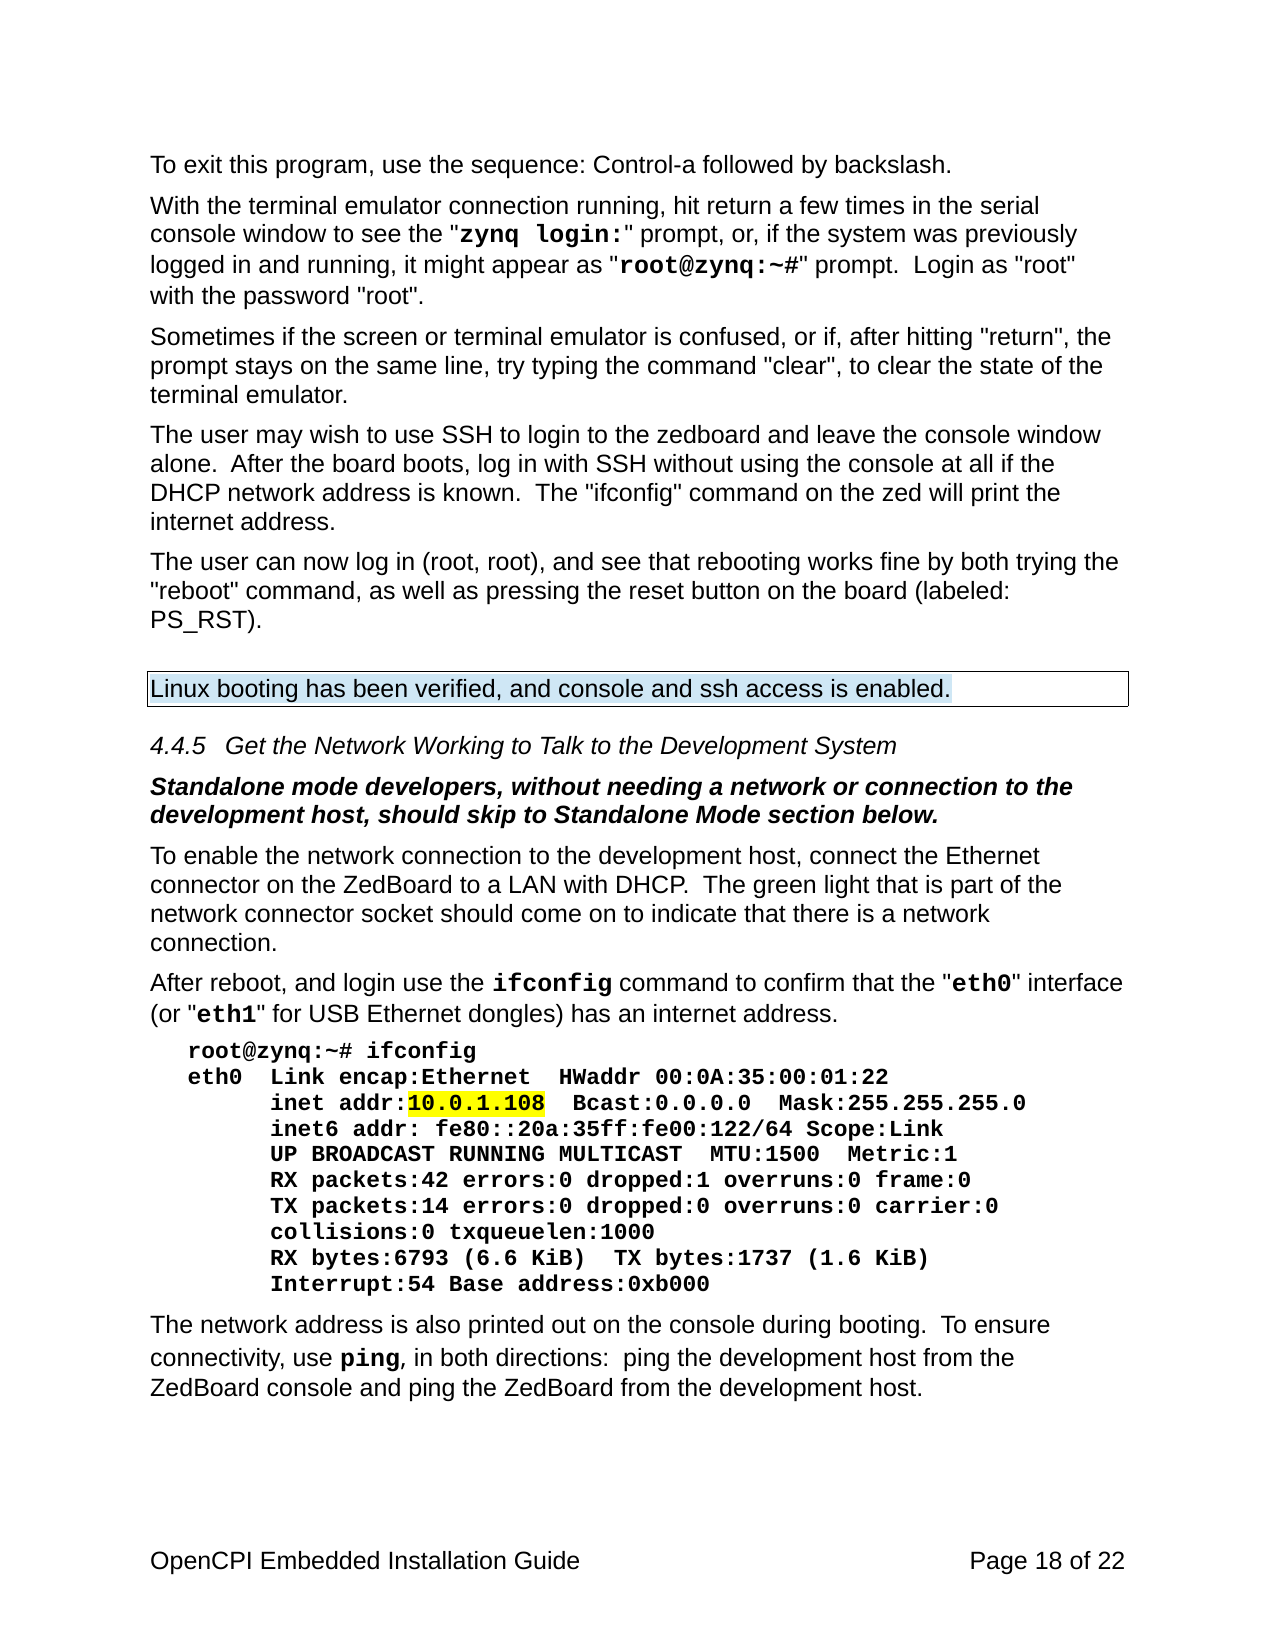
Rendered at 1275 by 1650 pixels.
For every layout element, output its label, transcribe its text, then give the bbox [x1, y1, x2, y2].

text Standalone mode developers, without needing a network or connection to the development host, should skip to Standalone Mode section below. [150, 772, 1125, 829]
text The user can now log in (root, root), and see that rebooting works fine by both trying the "reboot" command, as well as pressing the reset button on the board (labeled: PS_RST). [150, 547, 1125, 633]
text Sometimes if the screen or terminal emulator is confused, or if, after hitting "return", the prompt stays on the same line, try typing the command "clear", to clear the state of the terminal emulator. [150, 322, 1125, 408]
text The user may wish to use SSH to login to the zedboard and leave the console window alone. After the board boots, log in with SSH without using the console at all if the DHCP network address is known. The "ifconfig" command on the zed will print the internet address. [150, 420, 1125, 535]
text root@zynq:~# ifconfig eth0 Link encap:Ethernet HWaddr 00:0A:35:00:01:22 inet addr:10.0.1.108 Bcast:0.0.0.0 Mask:255.255.255.0 inet6 addr: fe80::20a:35ff:fe00:122/64 Scope:Link UP BROADCAST RUNNING MULTICAST MTU:1500 Metric:1 RX packets:42 errors:0 dropped:1 overruns:0 frame:0 TX packets:14 errors:0 dropped:0 overruns:0 carrier:0 collisions:0 txqueuelen:1000 RX bytes:6793 (6.6 KiB) TX bytes:1737 (1.6 KiB) Interrupt:54 Base address:0xb000 [187, 1039, 1125, 1298]
text Linux booting has been verified, and console and ssh access is enabled. [148, 672, 1128, 706]
text With the terminal emulator connection running, hit return a few times in the serial console window to see the "zynq login:" prompt, or, if the system was previously logged in and running, it might appear as "root@zynq:~#" prompt. Login as "root" with the password "root". [150, 191, 1125, 310]
text The network address is also printed out on the console during booting. To ensure connectivity, use ping, in both directions: ping the development host from the ZedBoard console and ping the ZedBoard from the development host. [150, 1310, 1125, 1402]
text To exit this program, use the sequence: Control-a followed by backslash. [150, 150, 1125, 179]
text To enable the network connection to the development host, connect the Ethernet connector on the ZedBoard to a LAN with DHCP. The green light that is part of the network connector socket should come on to indicate that there is a network connection. [150, 841, 1125, 956]
subtitle Get the Network Working to Talk to the Development System [150, 731, 1125, 760]
text After reboot, and login use the ifconfig command to confirm that the "eth0" interface (or "eth1" for USB Ethernet dongles) has an internet address. [150, 968, 1125, 1030]
